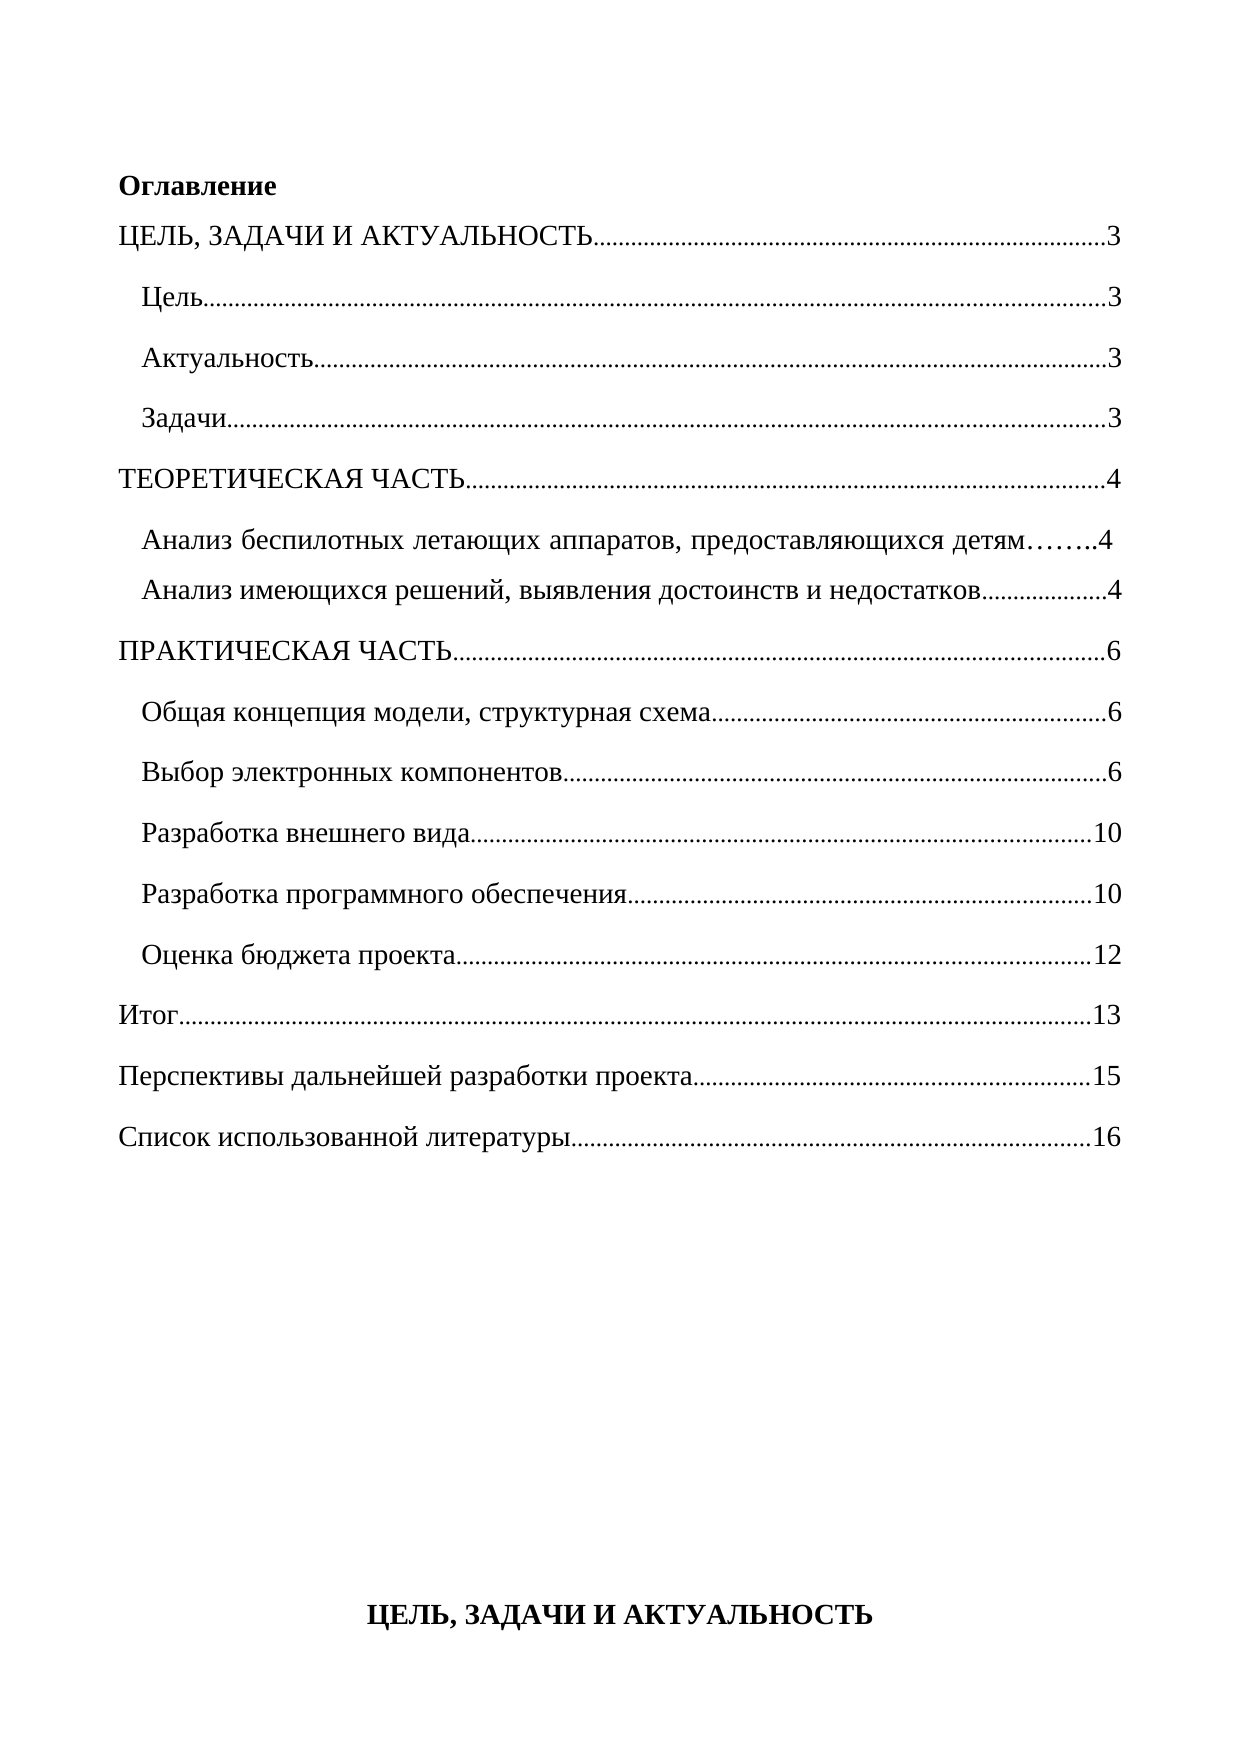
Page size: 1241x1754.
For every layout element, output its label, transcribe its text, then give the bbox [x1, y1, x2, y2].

text ЦЕЛЬ, ЗАДАЧИ И АКТУАЛЬНОСТЬ 3 [118, 218, 1122, 252]
text Оценка бюджета проекта 12 [141, 937, 1122, 970]
text Список использованной литературы 16 [118, 1119, 1122, 1152]
text Задачи 3 [141, 401, 1122, 434]
text Разработка внешнего вида 10 [141, 815, 1122, 849]
text Актуальность 3 [141, 340, 1122, 373]
text Анализ беспилотных летающих аппаратов, предоставляющихся детям……..4 Анализ имеющихся решений, выявления достоинств и недостатков 4 [141, 522, 1122, 606]
text Общая концепция модели, структурная схема 6 [141, 694, 1122, 727]
text ТЕОРЕТИЧЕСКАЯ ЧАСТЬ 4 [118, 461, 1122, 495]
text Перспективы дальнейшей разработки проекта 15 [118, 1058, 1122, 1092]
subtitle ЦЕЛЬ, ЗАДАЧИ И АКТУАЛЬНОСТЬ [118, 1597, 1122, 1631]
text Разработка программного обеспечения 10 [141, 876, 1122, 909]
text ПРАКТИЧЕСКАЯ ЧАСТЬ 6 [118, 633, 1122, 667]
subtitle Оглавление [118, 168, 1122, 202]
text Итог 13 [118, 997, 1122, 1031]
text Цель 3 [141, 279, 1122, 313]
text Выбор электронных компонентов 6 [141, 754, 1122, 788]
